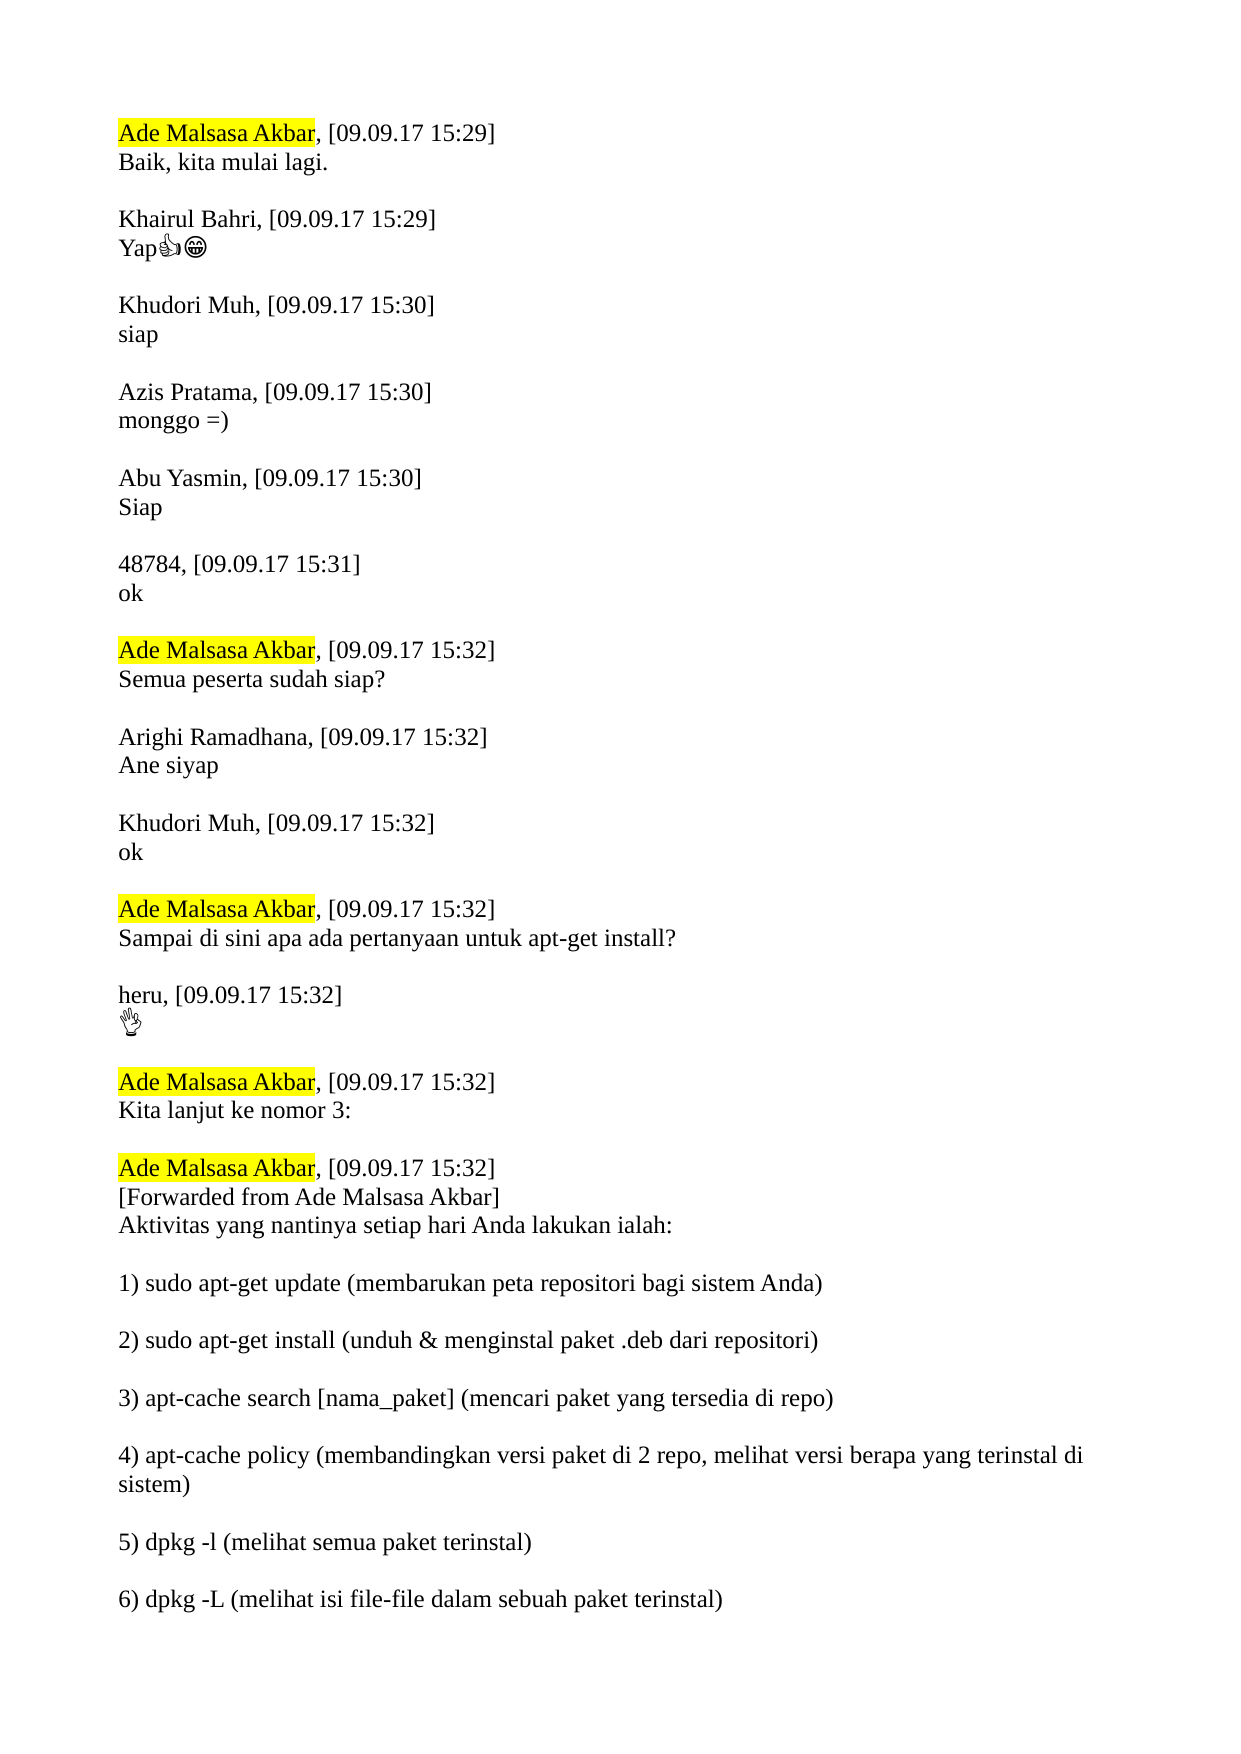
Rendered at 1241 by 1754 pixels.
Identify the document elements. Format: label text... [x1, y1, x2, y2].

text Ade Malsasa Akbar, [09.09.17 15:32] [118, 1067, 1122, 1096]
text Abu Yasmin, [09.09.17 15:30] [118, 463, 1122, 492]
text Baik, kita mulai lagi. [118, 147, 1122, 176]
text Semua peserta sudah siap? [118, 664, 1122, 693]
text 👌 [118, 1009, 1122, 1038]
text Ade Malsasa Akbar, [09.09.17 15:32] [118, 1153, 1122, 1182]
text 4) apt-cache policy (membandingkan versi paket di 2 repo, melihat versi berapa yang terinstal di sistem) [118, 1441, 1122, 1498]
text 5) dpkg -l (melihat semua paket terinstal) [118, 1527, 1122, 1556]
text Khudori Muh, [09.09.17 15:32] [118, 808, 1122, 837]
text 2) sudo apt-get install (unduh & menginstal paket .deb dari repositori) [118, 1326, 1122, 1354]
text Aktivitas yang nantinya setiap hari Anda lakukan ialah: [118, 1211, 1122, 1239]
text Ade Malsasa Akbar, [09.09.17 15:32] [118, 636, 1122, 664]
text Sampai di sini apa ada pertanyaan untuk apt-get install? [118, 923, 1122, 952]
text 3) apt-cache search [nama_paket] (mencari paket yang tersedia di repo) [118, 1383, 1122, 1412]
text Siap [118, 492, 1122, 521]
text Ane siyap [118, 751, 1122, 779]
text 1) sudo apt-get update (membarukan peta repositori bagi sistem Anda) [118, 1268, 1122, 1297]
text [Forwarded from Ade Malsasa Akbar] [118, 1182, 1122, 1211]
text Ade Malsasa Akbar, [09.09.17 15:29] [118, 118, 1122, 147]
text Azis Pratama, [09.09.17 15:30] [118, 377, 1122, 406]
text Khudori Muh, [09.09.17 15:30] [118, 291, 1122, 319]
text ok [118, 578, 1122, 607]
text Ade Malsasa Akbar, [09.09.17 15:32] [118, 894, 1122, 923]
text monggo =) [118, 406, 1122, 434]
text ok [118, 837, 1122, 866]
text Yap👍😁 [118, 233, 1122, 262]
text Kita lanjut ke nomor 3: [118, 1096, 1122, 1124]
text 48784, [09.09.17 15:31] [118, 549, 1122, 578]
text 6) dpkg -L (melihat isi file-file dalam sebuah paket terinstal) [118, 1584, 1122, 1613]
text Arighi Ramadhana, [09.09.17 15:32] [118, 722, 1122, 751]
text Khairul Bahri, [09.09.17 15:29] [118, 204, 1122, 233]
text siap [118, 319, 1122, 348]
text heru, [09.09.17 15:32] [118, 981, 1122, 1009]
